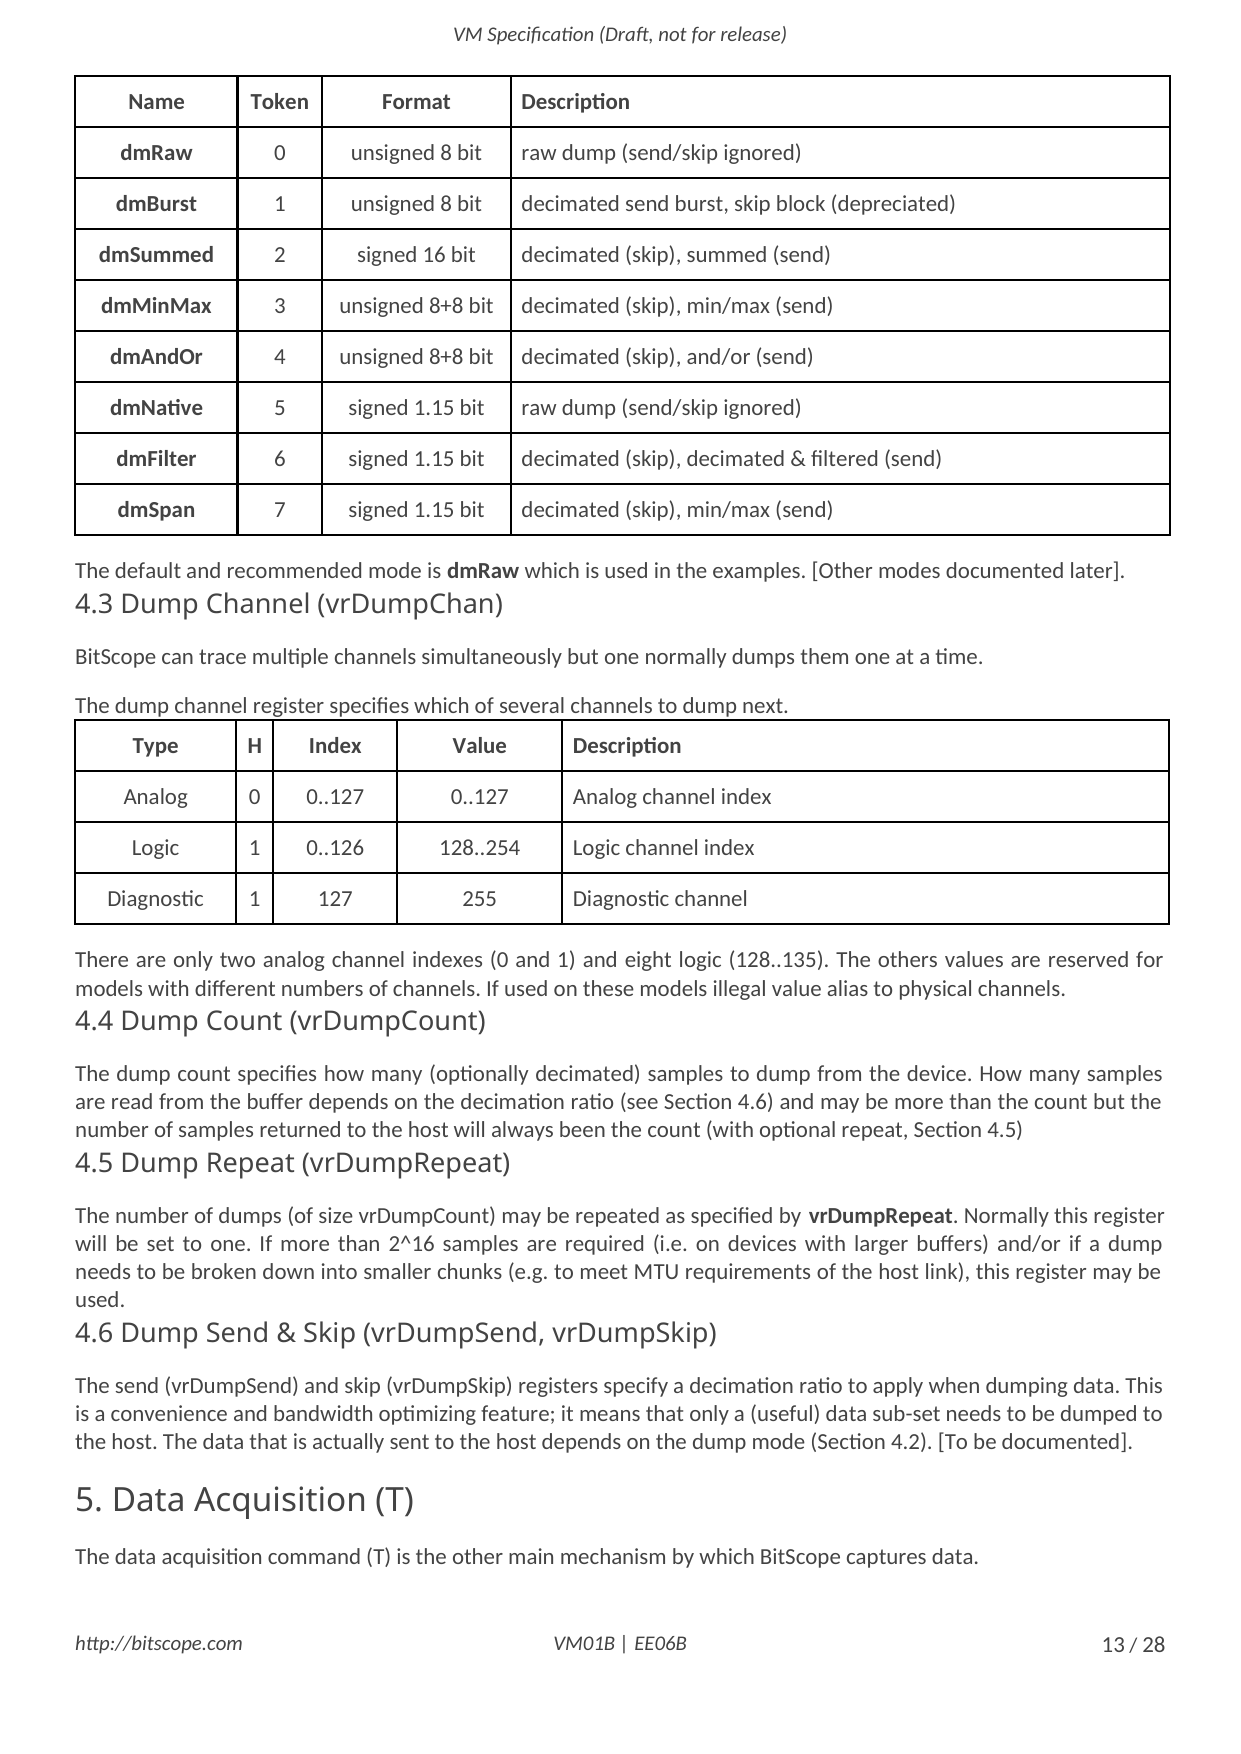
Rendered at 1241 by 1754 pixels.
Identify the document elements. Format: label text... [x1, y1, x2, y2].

table_cell dmMinMax [76, 281, 236, 330]
subtitle 4.4 Dump Count (vrDumpCount) [75, 1002, 1165, 1038]
subtitle 4.6 Dump Send & Skip (vrDumpSend, vrDumpSkip) [75, 1313, 1165, 1350]
table_cell Logic channel index [563, 823, 1168, 872]
table_cell dmNative [76, 383, 236, 432]
table_cell Analog [76, 772, 235, 821]
table_cell decimated (skip), min/max (send) [512, 485, 1169, 533]
table_cell 0 [239, 128, 321, 177]
table_header Value [398, 721, 561, 770]
table_cell unsigned 8+8 bit [323, 332, 510, 381]
table_header Format [323, 77, 510, 126]
table_cell dmFilter [76, 434, 236, 482]
table_cell 0..126 [274, 823, 396, 872]
table_cell dmSummed [76, 230, 236, 279]
table_cell 3 [239, 281, 321, 330]
table_cell 4 [239, 332, 321, 381]
table_cell raw dump (send/skip ignored) [512, 383, 1169, 432]
text The default and recommended mode is dmRaw which is used in the examples. [Other modes documented later]. [75, 556, 1165, 584]
table_cell decimated (skip), summed (send) [512, 230, 1169, 279]
table_cell 127 [274, 874, 396, 923]
table_cell 1 [237, 874, 272, 923]
table_header H [237, 721, 272, 770]
text There are only two analog channel indexes (0 and 1) and eight logic (128..135). The others values are reserved for models with different numbers of channels. If used on these models illegal value alias to physical channels. [75, 946, 1165, 1002]
text The dump channel register specifies which of several channels to dump next. [75, 691, 1165, 719]
table_cell decimated (skip), decimated & filtered (send) [512, 434, 1169, 482]
table_cell 2 [239, 230, 321, 279]
table_cell dmAndOr [76, 332, 236, 381]
text The data acquisition command (T) is the other main mechanism by which BitScope captures data. [75, 1542, 1165, 1570]
table_header Name [76, 77, 236, 126]
text The dump count specifies how many (optionally decimated) samples to dump from the device. How many samples are read from the buffer depends on the decimation ratio (see Section 4.6) and may be more than the count but the number of samples returned to the host will always been the count (with optional repeat, Section 4.5) [75, 1059, 1165, 1143]
table_cell Diagnostic [76, 874, 235, 923]
subtitle 5. Data Acquisition (T) [75, 1476, 1165, 1521]
table_cell dmBurst [76, 179, 236, 228]
text The number of dumps (of size vrDumpCount) may be repeated as specified by vrDumpRepeat. Normally this register will be set to one. If more than 2^16 samples are required (i.e. on devices with larger buffers) and/or if a dump needs to be broken down into smaller chunks (e.g. to meet MTU requirements of the host link), this register may be used. [75, 1201, 1165, 1313]
table_cell 1 [239, 179, 321, 228]
table_cell signed 16 bit [323, 230, 510, 279]
table_cell Diagnostic channel [563, 874, 1168, 923]
table_header Description [563, 721, 1168, 770]
table_header Description [512, 77, 1169, 126]
table_cell unsigned 8 bit [323, 179, 510, 228]
table_cell decimated send burst, skip block (depreciated) [512, 179, 1169, 228]
table_cell signed 1.15 bit [323, 383, 510, 432]
subtitle 4.3 Dump Channel (vrDumpChan) [75, 584, 1165, 621]
table_cell 5 [239, 383, 321, 432]
table_header Index [274, 721, 396, 770]
table_cell unsigned 8 bit [323, 128, 510, 177]
subtitle 4.5 Dump Repeat (vrDumpRepeat) [75, 1143, 1165, 1180]
table_cell decimated (skip), and/or (send) [512, 332, 1169, 381]
text BitScope can trace multiple channels simultaneously but one normally dumps them one at a time. [75, 642, 1165, 670]
table_header Token [239, 77, 321, 126]
table_cell 6 [239, 434, 321, 482]
table_cell Analog channel index [563, 772, 1168, 821]
text The send (vrDumpSend) and skip (vrDumpSkip) registers specify a decimation ratio to apply when dumping data. This is a convenience and bandwidth optimizing feature; it means that only a (useful) data sub-set needs to be dumped to the host. The data that is actually sent to the host depends on the dump mode (Section 4.2). [To be documented]. [75, 1371, 1165, 1455]
table_cell 255 [398, 874, 561, 923]
table_cell signed 1.15 bit [323, 434, 510, 482]
table_header Type [76, 721, 235, 770]
table_cell 7 [239, 485, 321, 533]
table_cell signed 1.15 bit [323, 485, 510, 533]
table_cell unsigned 8+8 bit [323, 281, 510, 330]
table_cell 0..127 [398, 772, 561, 821]
table_cell 0..127 [274, 772, 396, 821]
table_cell raw dump (send/skip ignored) [512, 128, 1169, 177]
table_cell 1 [237, 823, 272, 872]
table_cell 128..254 [398, 823, 561, 872]
table_cell dmRaw [76, 128, 236, 177]
table_cell Logic [76, 823, 235, 872]
table_cell 0 [237, 772, 272, 821]
table_cell dmSpan [76, 485, 236, 533]
table_cell decimated (skip), min/max (send) [512, 281, 1169, 330]
